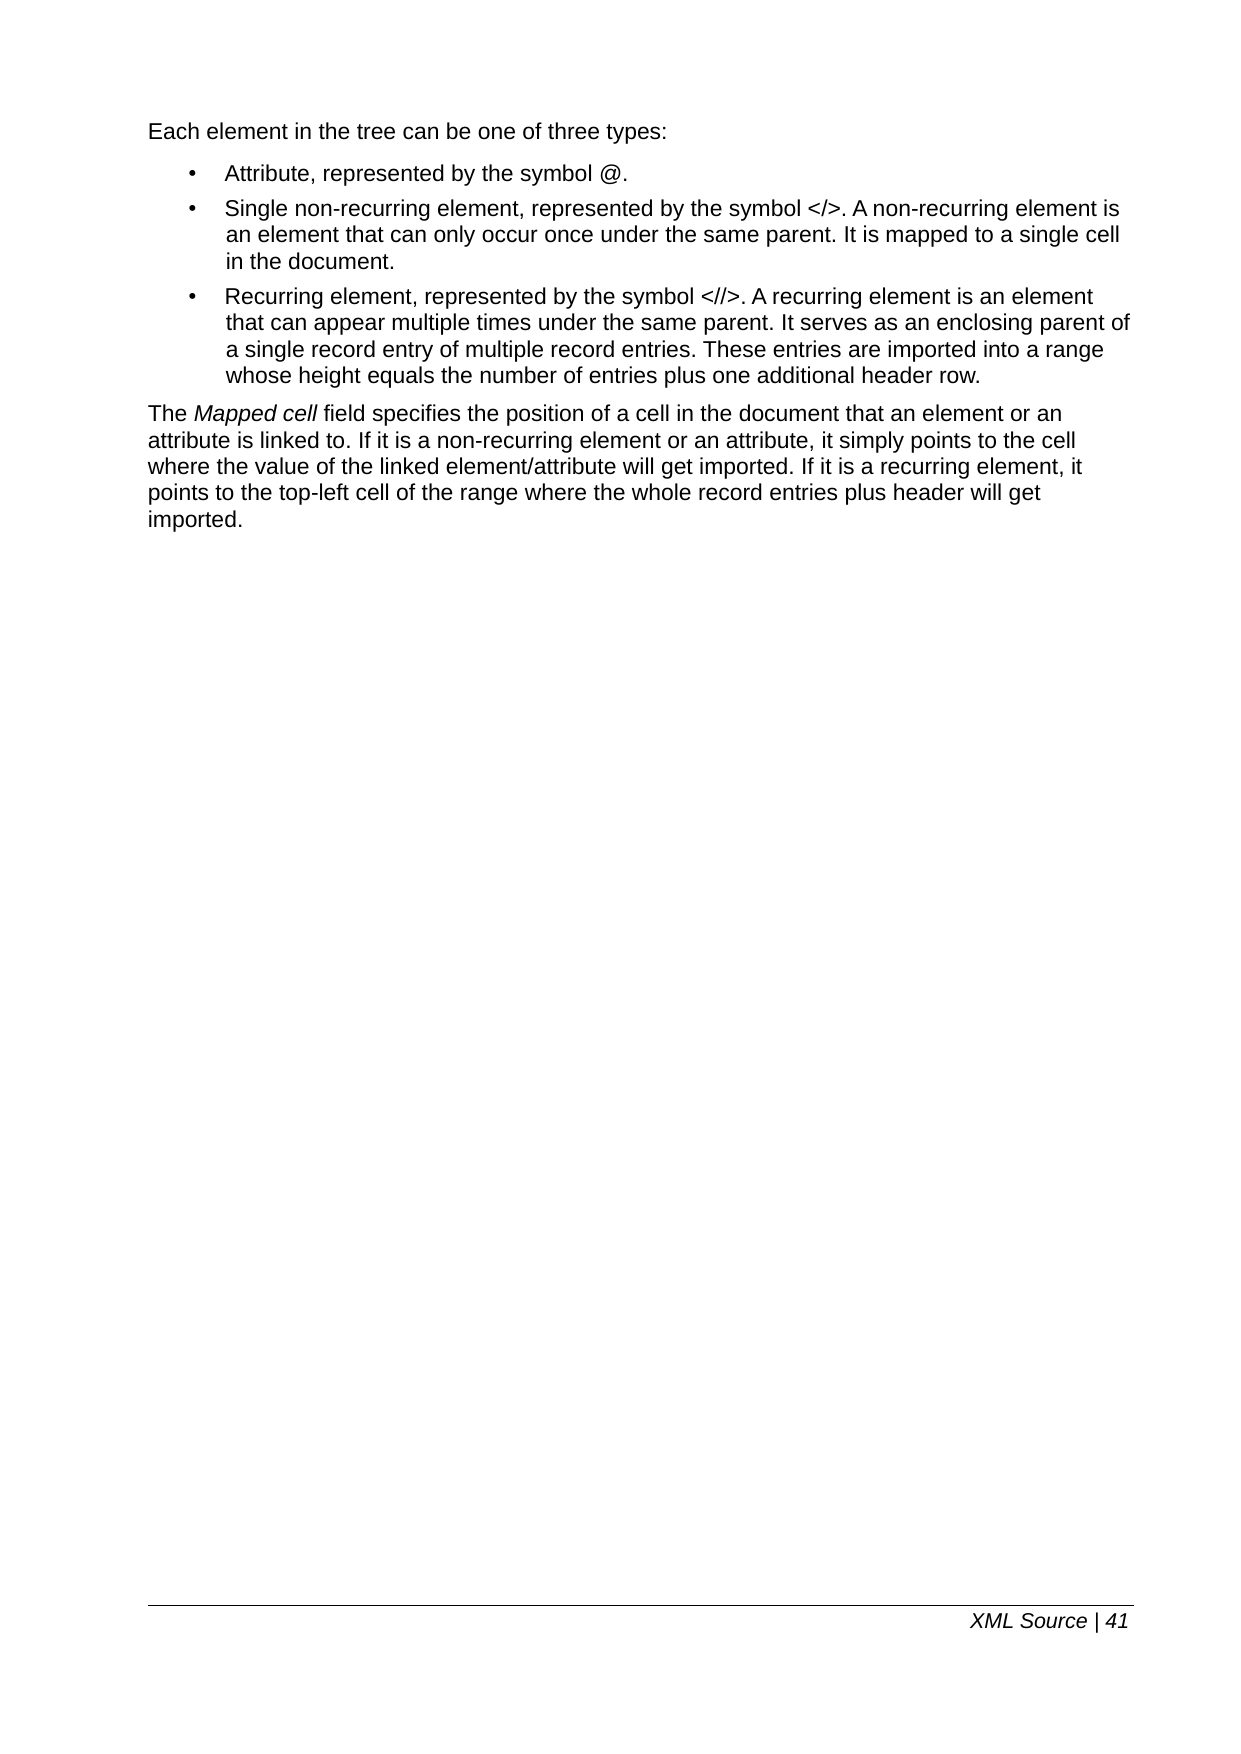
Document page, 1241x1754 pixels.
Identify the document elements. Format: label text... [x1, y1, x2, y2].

list Single non-recurring element, represented by the symbol </>. A non-recurring element is an element that can only occur once under the same parent. It is mapped to a single cell in the document. [185, 192, 1134, 274]
text Each element in the tree can be one of three types: [148, 118, 1134, 144]
text The Mapped cell field specifies the position of a cell in the document that an element or an attribute is linked to. If it is a non-recurring element or an attribute, it simply points to the cell where the value of the linked element/attribute will get imported. If it is a recurring element, it points to the top-left cell of the range where the whole record entries plus header will get imported. [148, 400, 1134, 532]
list Attribute, represented by the symbol @. [185, 157, 1134, 186]
list Recurring element, represented by the symbol <//>. A recurring element is an element that can appear multiple times under the same parent. It serves as an enclosing parent of a single record entry of multiple record entries. These entries are imported into a range whose height equals the number of entries plus one additional header row. [185, 280, 1134, 391]
